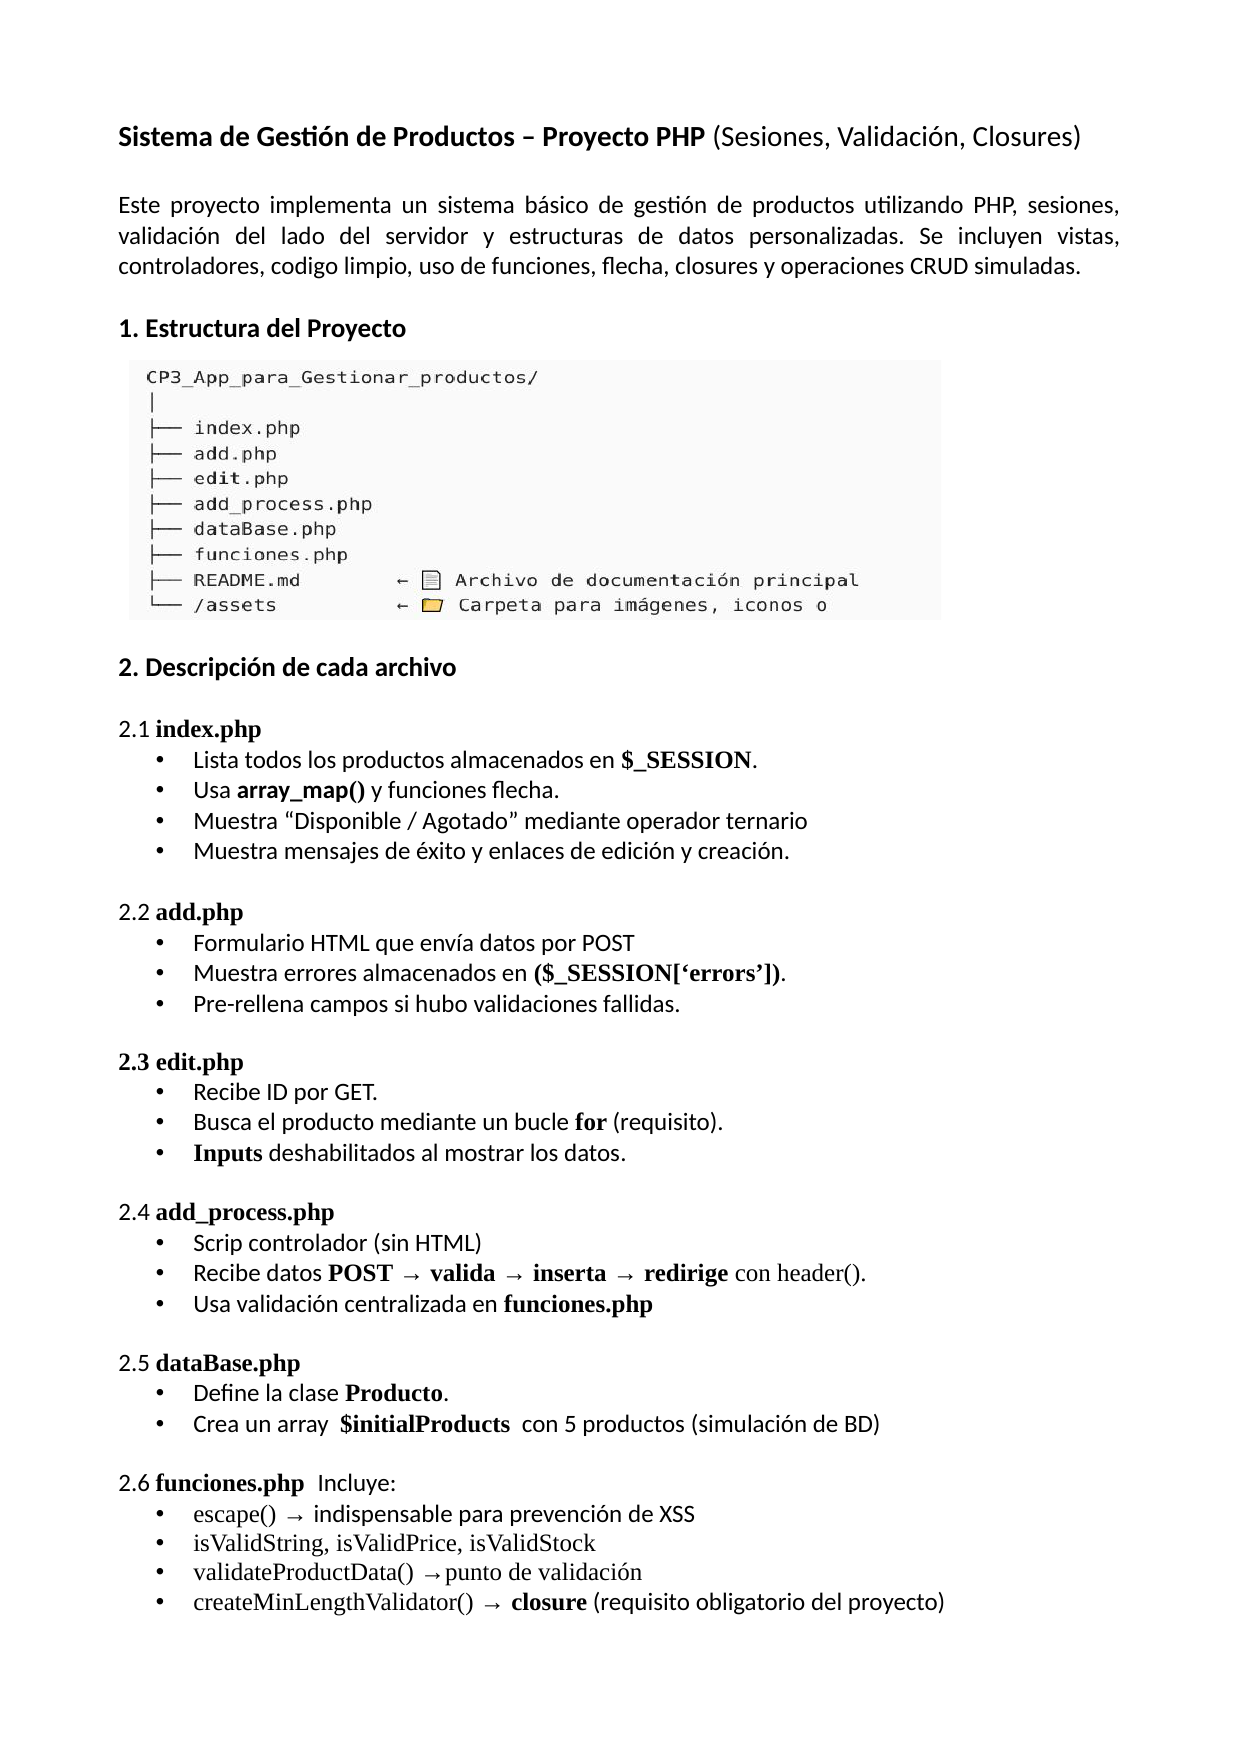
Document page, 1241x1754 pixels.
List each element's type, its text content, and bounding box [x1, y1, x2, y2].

text 2.4 add_process.php [118, 1196, 1122, 1227]
text 2.2 add.php [118, 896, 1122, 927]
picture [129, 360, 942, 620]
list Formulario HTML que envía datos por POST [156, 927, 1122, 957]
list validateProductData() →punto de validación [156, 1557, 1122, 1586]
list Usa array_map() y funciones flecha. [156, 774, 1122, 805]
list Recibe datos POST → valida → inserta → redirige con header(). [156, 1257, 1122, 1288]
list Scrip controlador (sin HTML) [156, 1227, 1122, 1257]
list createMinLengthValidator() → closure (requisito obligatorio del proyecto) [156, 1586, 1122, 1616]
list Muestra mensajes de éxito y enlaces de edición y creación. [156, 835, 1122, 866]
text 2. Descripción de cada archivo [118, 650, 1122, 683]
text 2.1 index.php [118, 713, 1122, 744]
list Inputs deshabilitados al mostrar los datos. [156, 1137, 1122, 1167]
text 1. Estructura del Proyecto [118, 311, 1122, 344]
list Pre-rellena campos si hubo validaciones fallidas. [156, 988, 1122, 1018]
list Define la clase Producto. [156, 1378, 1122, 1408]
list Muestra “Disponible / Agotado” mediante operador ternario [156, 805, 1122, 835]
list Usa validación centralizada en funciones.php [156, 1288, 1122, 1318]
list escape() → indispensable para prevención de XSS [156, 1498, 1122, 1528]
text 2.6 funciones.php Incluye: [118, 1467, 1122, 1498]
text Sistema de Gestión de Productos – Proyecto PHP (Sesiones, Validación, Closures) [118, 118, 1122, 154]
list Lista todos los productos almacenados en $_SESSION. [156, 744, 1122, 774]
list Busca el producto mediante un bucle for (requisito). [156, 1106, 1122, 1137]
list isValidString, isValidPrice, isValidStock [156, 1528, 1122, 1557]
list Recibe ID por GET. [156, 1076, 1122, 1106]
list Muestra errores almacenados en ($_SESSION[‘errors’]). [156, 957, 1122, 988]
list Crea un array $initialProducts con 5 productos (simulación de BD) [156, 1408, 1122, 1439]
text 2.5 dataBase.php [118, 1347, 1122, 1378]
text Este proyecto implementa un sistema básico de gestión de productos utilizando PHP, sesiones, validación del lado del servidor y estructuras de datos personalizadas. Se incluyen vistas, controladores, codigo limpio, uso de funciones, flecha, closures y operaciones CRUD simuladas. [118, 189, 1122, 281]
text 2.3 edit.php [118, 1047, 1122, 1076]
